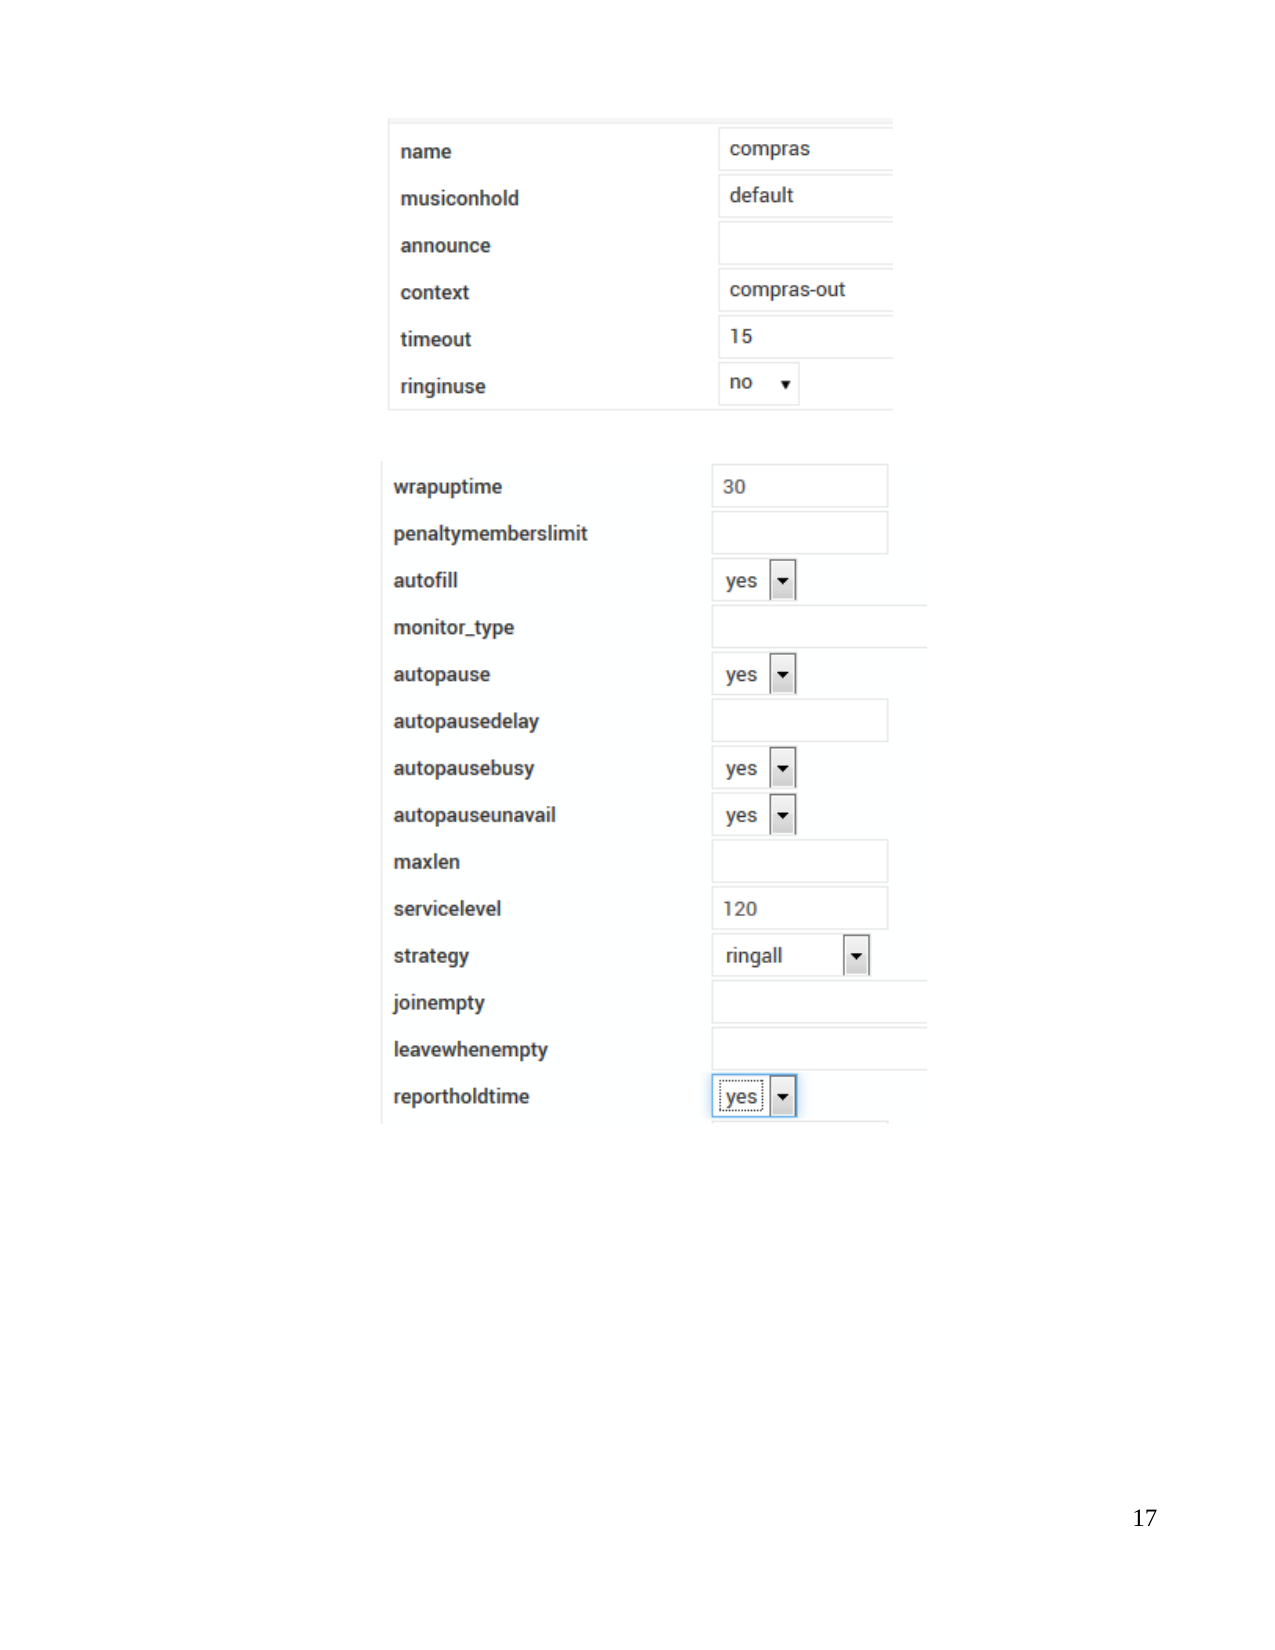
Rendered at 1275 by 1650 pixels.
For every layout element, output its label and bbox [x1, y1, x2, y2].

picture [382, 118, 893, 417]
picture [375, 461, 928, 1124]
